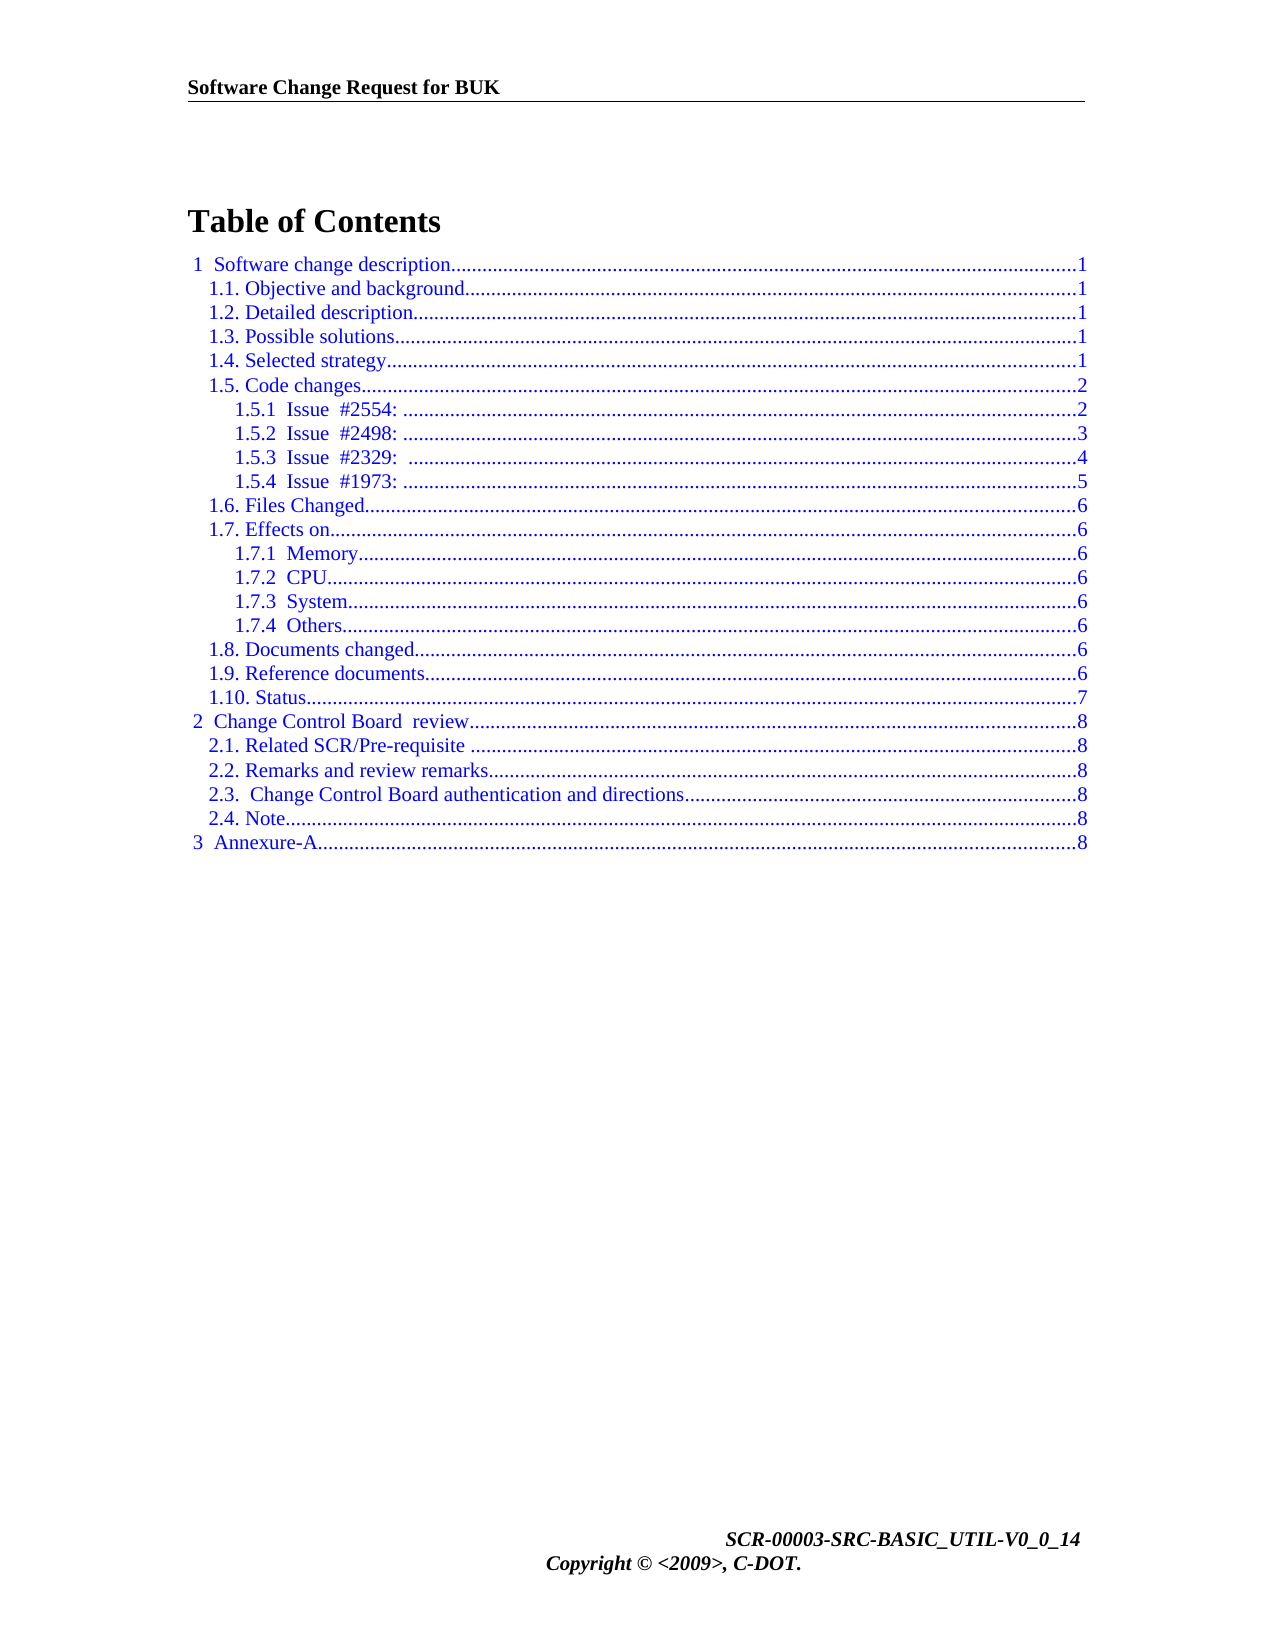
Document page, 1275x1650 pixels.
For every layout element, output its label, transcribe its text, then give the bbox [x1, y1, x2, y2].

text 1.5.2 Issue #2498: 3 [229, 421, 1087, 445]
text 1.10. Status 7 [208, 685, 1087, 709]
text 1.7.2 CPU 6 [229, 565, 1087, 589]
text 1.5.1 Issue #2554: 2 [229, 397, 1087, 421]
text 3 Annexure-A 8 [187, 830, 1087, 854]
text 1.7.1 Memory 6 [229, 541, 1087, 565]
text 1.7.4 Others 6 [229, 613, 1087, 637]
text 1.9. Reference documents 6 [208, 661, 1087, 685]
text 1.5.4 Issue #1973: 5 [229, 469, 1087, 493]
text 1.4. Selected strategy 1 [208, 348, 1087, 372]
text 1.5. Code changes 2 [208, 372, 1087, 397]
text 1.3. Possible solutions 1 [208, 324, 1087, 348]
text 1.7.3 System 6 [229, 589, 1087, 613]
text 1.5.3 Issue #2329: 4 [229, 445, 1087, 469]
text 1.2. Detailed description 1 [208, 300, 1087, 324]
text 2.2. Remarks and review remarks 8 [208, 757, 1087, 782]
text 2.4. Note 8 [208, 806, 1087, 830]
text 2 Change Control Board review 8 [187, 709, 1087, 733]
text 1.1. Objective and background 1 [208, 276, 1087, 300]
subtitle Table of Contents [187, 201, 1087, 240]
text 1.8. Documents changed 6 [208, 637, 1087, 661]
text 2.1. Related SCR/Pre-requisite 8 [208, 733, 1087, 757]
text 1 Software change description 1 [187, 252, 1087, 276]
text 1.6. Files Changed 6 [208, 493, 1087, 517]
text 1.7. Effects on 6 [208, 517, 1087, 541]
text 2.3. Change Control Board authentication and directions 8 [208, 782, 1087, 806]
